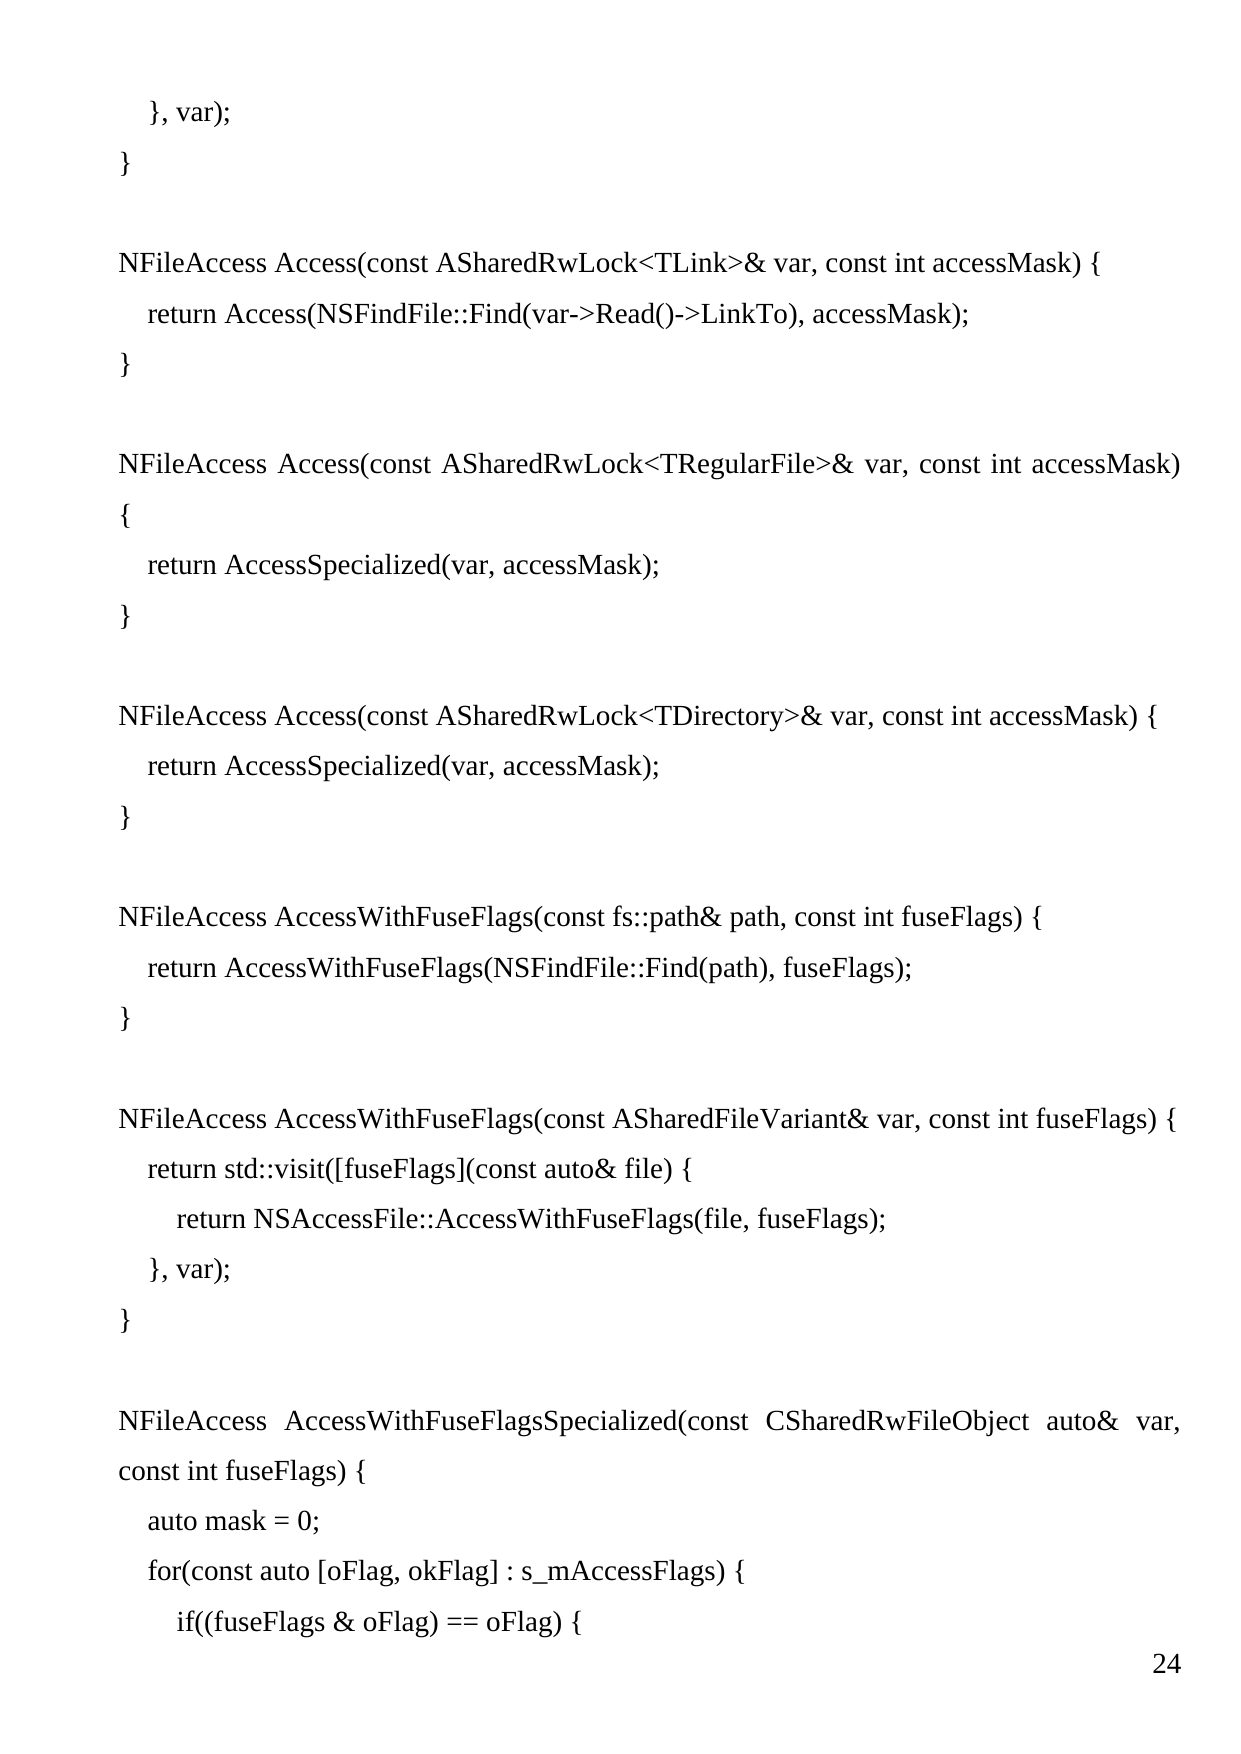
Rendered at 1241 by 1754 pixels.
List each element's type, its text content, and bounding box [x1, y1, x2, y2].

text return AccessSpecialized(var, accessMask); [118, 547, 1181, 581]
text } [118, 346, 1181, 379]
text return NSAccessFile::AccessWithFuseFlags(file, fuseFlags); [118, 1201, 1181, 1235]
text return std::visit([fuseFlags](const auto& file) { [118, 1151, 1181, 1184]
text return Access(NSFindFile::Find(var->Read()->LinkTo), accessMask); [118, 296, 1181, 329]
text NFileAccess Access(const ASharedRwLock<TRegularFile>& var, const int accessMask) { [118, 447, 1181, 531]
text auto mask = 0; [118, 1503, 1181, 1537]
text NFileAccess Access(const ASharedRwLock<TDirectory>& var, const int accessMask) { [118, 698, 1181, 732]
text }, var); [118, 94, 1181, 128]
text NFileAccess AccessWithFuseFlagsSpecialized(const CSharedRwFileObject auto& var, const int fuseFlags) { [118, 1403, 1181, 1486]
text NFileAccess AccessWithFuseFlags(const ASharedFileVariant& var, const int fuseFlags) { [118, 1101, 1181, 1134]
text }, var); [118, 1252, 1181, 1285]
text } [118, 1302, 1181, 1336]
text } [118, 799, 1181, 832]
text if((fuseFlags & oFlag) == oFlag) { [118, 1604, 1181, 1637]
text NFileAccess Access(const ASharedRwLock<TLink>& var, const int accessMask) { [118, 245, 1181, 279]
text } [118, 1000, 1181, 1034]
text for(const auto [oFlag, okFlag] : s_mAccessFlags) { [118, 1553, 1181, 1587]
text return AccessWithFuseFlags(NSFindFile::Find(path), fuseFlags); [118, 950, 1181, 983]
text } [118, 145, 1181, 178]
text return AccessSpecialized(var, accessMask); [118, 748, 1181, 782]
text } [118, 598, 1181, 631]
text NFileAccess AccessWithFuseFlags(const fs::path& path, const int fuseFlags) { [118, 899, 1181, 933]
